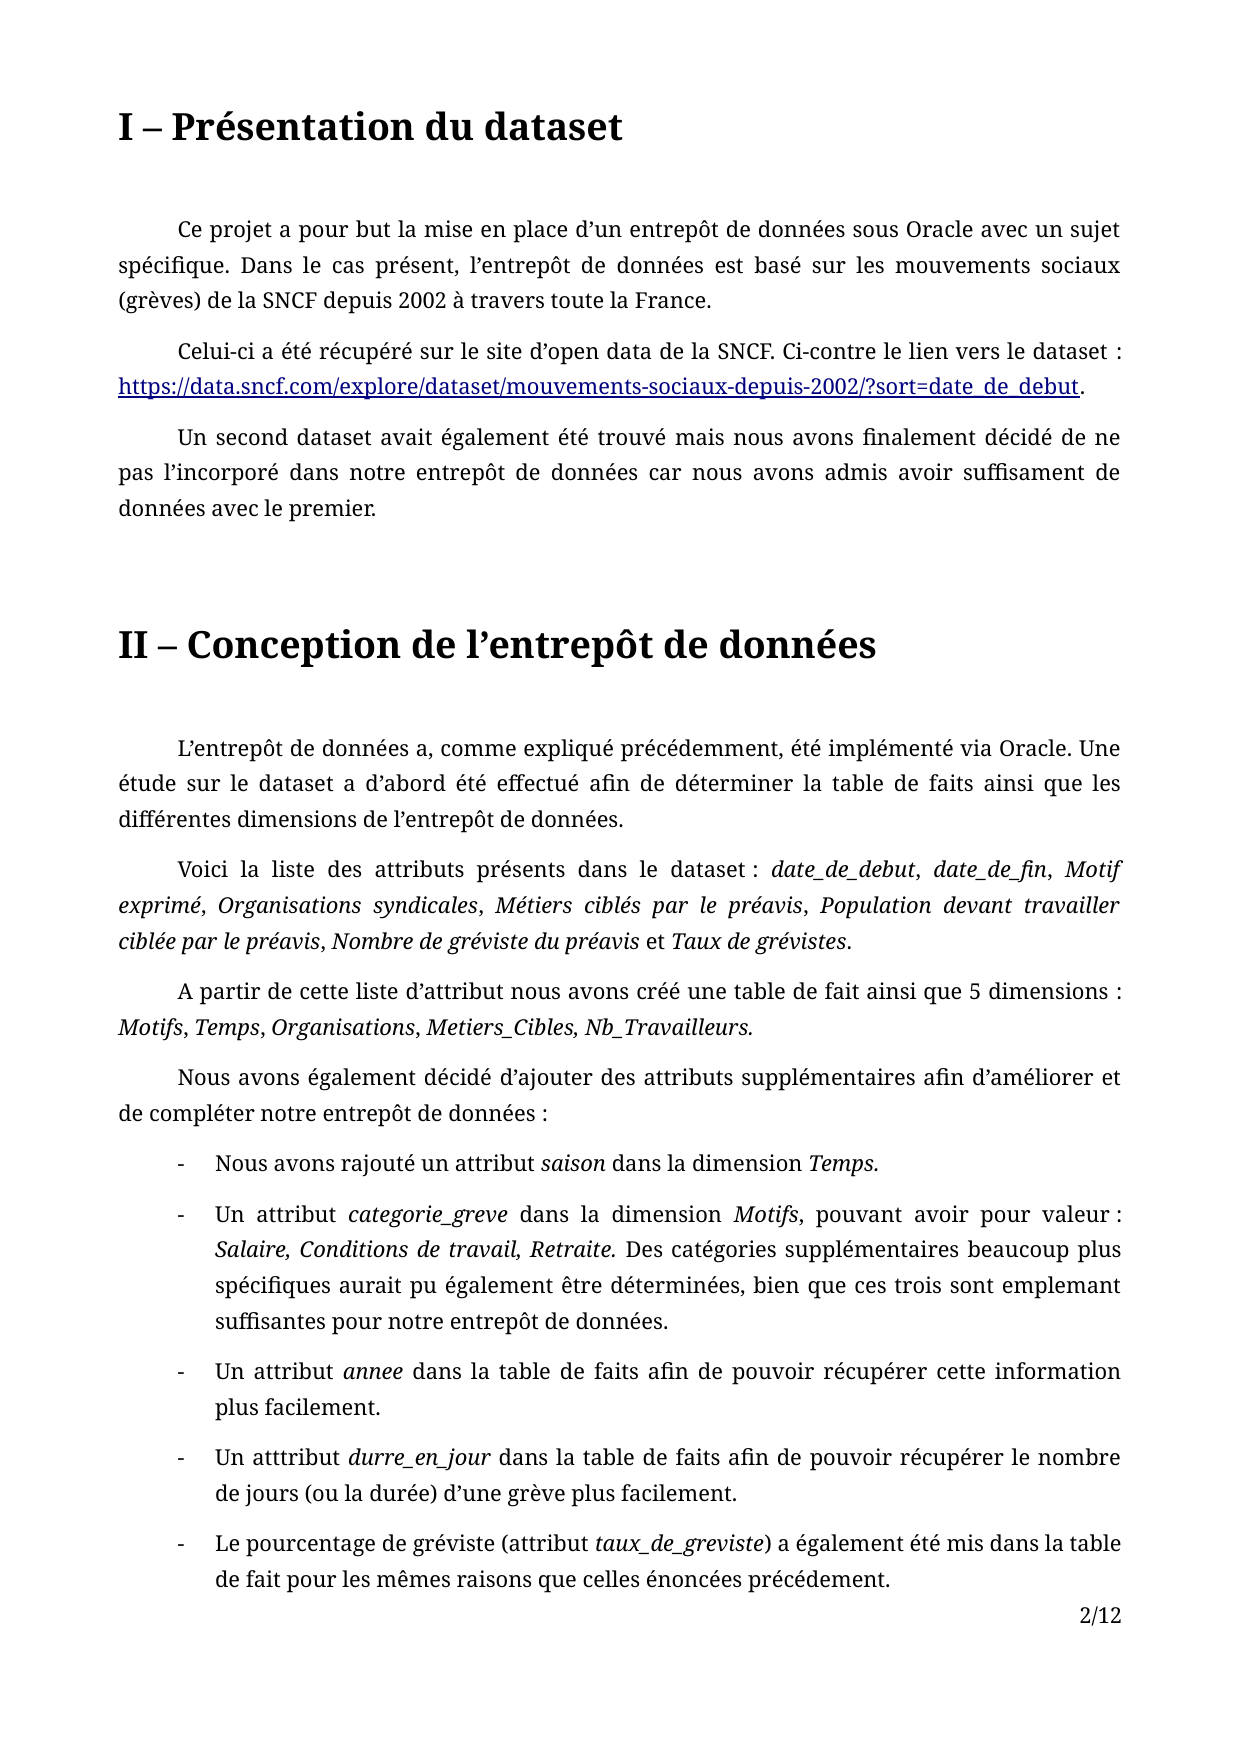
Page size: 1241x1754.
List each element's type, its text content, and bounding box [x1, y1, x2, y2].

text L’entrepôt de données a, comme expliqué précédemment, été implémenté via Oracle. Une étude sur le dataset a d’abord été effectué afin de déterminer la table de faits ainsi que les différentes dimensions de l’entrepôt de données. [118, 733, 1122, 834]
subtitle II – Conception de l’entrepôt de données [118, 619, 1122, 670]
list Le pourcentage de gréviste (attribut taux_de_greviste) a également été mis dans la table de fait pour les mêmes raisons que celles énoncées précédement. [177, 1528, 1122, 1594]
text Celui-ci a été récupéré sur le site d’open data de la SNCF. Ci-contre le lien vers le dataset : https://data.sncf.com/explore/dataset/mouvements-sociaux-depuis-2002/?sort=date_de_debut. [118, 336, 1122, 401]
subtitle I – Présentation du dataset [118, 100, 1122, 151]
list Un attribut annee dans la table de faits afin de pouvoir récupérer cette information plus facilement. [177, 1356, 1122, 1422]
list Nous avons rajouté un attribut saison dans la dimension Temps. [177, 1148, 1122, 1178]
list Un atttribut durre_en_jour dans la table de faits afin de pouvoir récupérer le nombre de jours (ou la durée) d’une grève plus facilement. [177, 1442, 1122, 1508]
text Un second dataset avait également été trouvé mais nous avons finalement décidé de ne pas l’incorporé dans notre entrepôt de données car nous avons admis avoir suffisament de données avec le premier. [118, 422, 1122, 523]
text Nous avons également décidé d’ajouter des attributs supplémentaires afin d’améliorer et de compléter notre entrepôt de données : [118, 1062, 1122, 1128]
text A partir de cette liste d’attribut nous avons créé une table de fait ainsi que 5 dimensions : Motifs, Temps, Organisations, Metiers_Cibles, Nb_Travailleurs. [118, 976, 1122, 1042]
text Ce projet a pour but la mise en place d’un entrepôt de données sous Oracle avec un sujet spécifique. Dans le cas présent, l’entrepôt de données est basé sur les mouvements sociaux (grèves) de la SNCF depuis 2002 à travers toute la France. [118, 214, 1122, 315]
text Voici la liste des attributs présents dans le dataset : date_de_debut, date_de_fin, Motif exprimé, Organisations syndicales, Métiers ciblés par le préavis, Population devant travailler ciblée par le préavis, Nombre de gréviste du préavis et Taux de grévistes. [118, 854, 1122, 956]
list Un attribut categorie_greve dans la dimension Motifs, pouvant avoir pour valeur : Salaire, Conditions de travail, Retraite. Des catégories supplémentaires beaucoup plus spécifiques aurait pu également être déterminées, bien que ces trois sont emplemant suffisantes pour notre entrepôt de données. [177, 1198, 1122, 1336]
